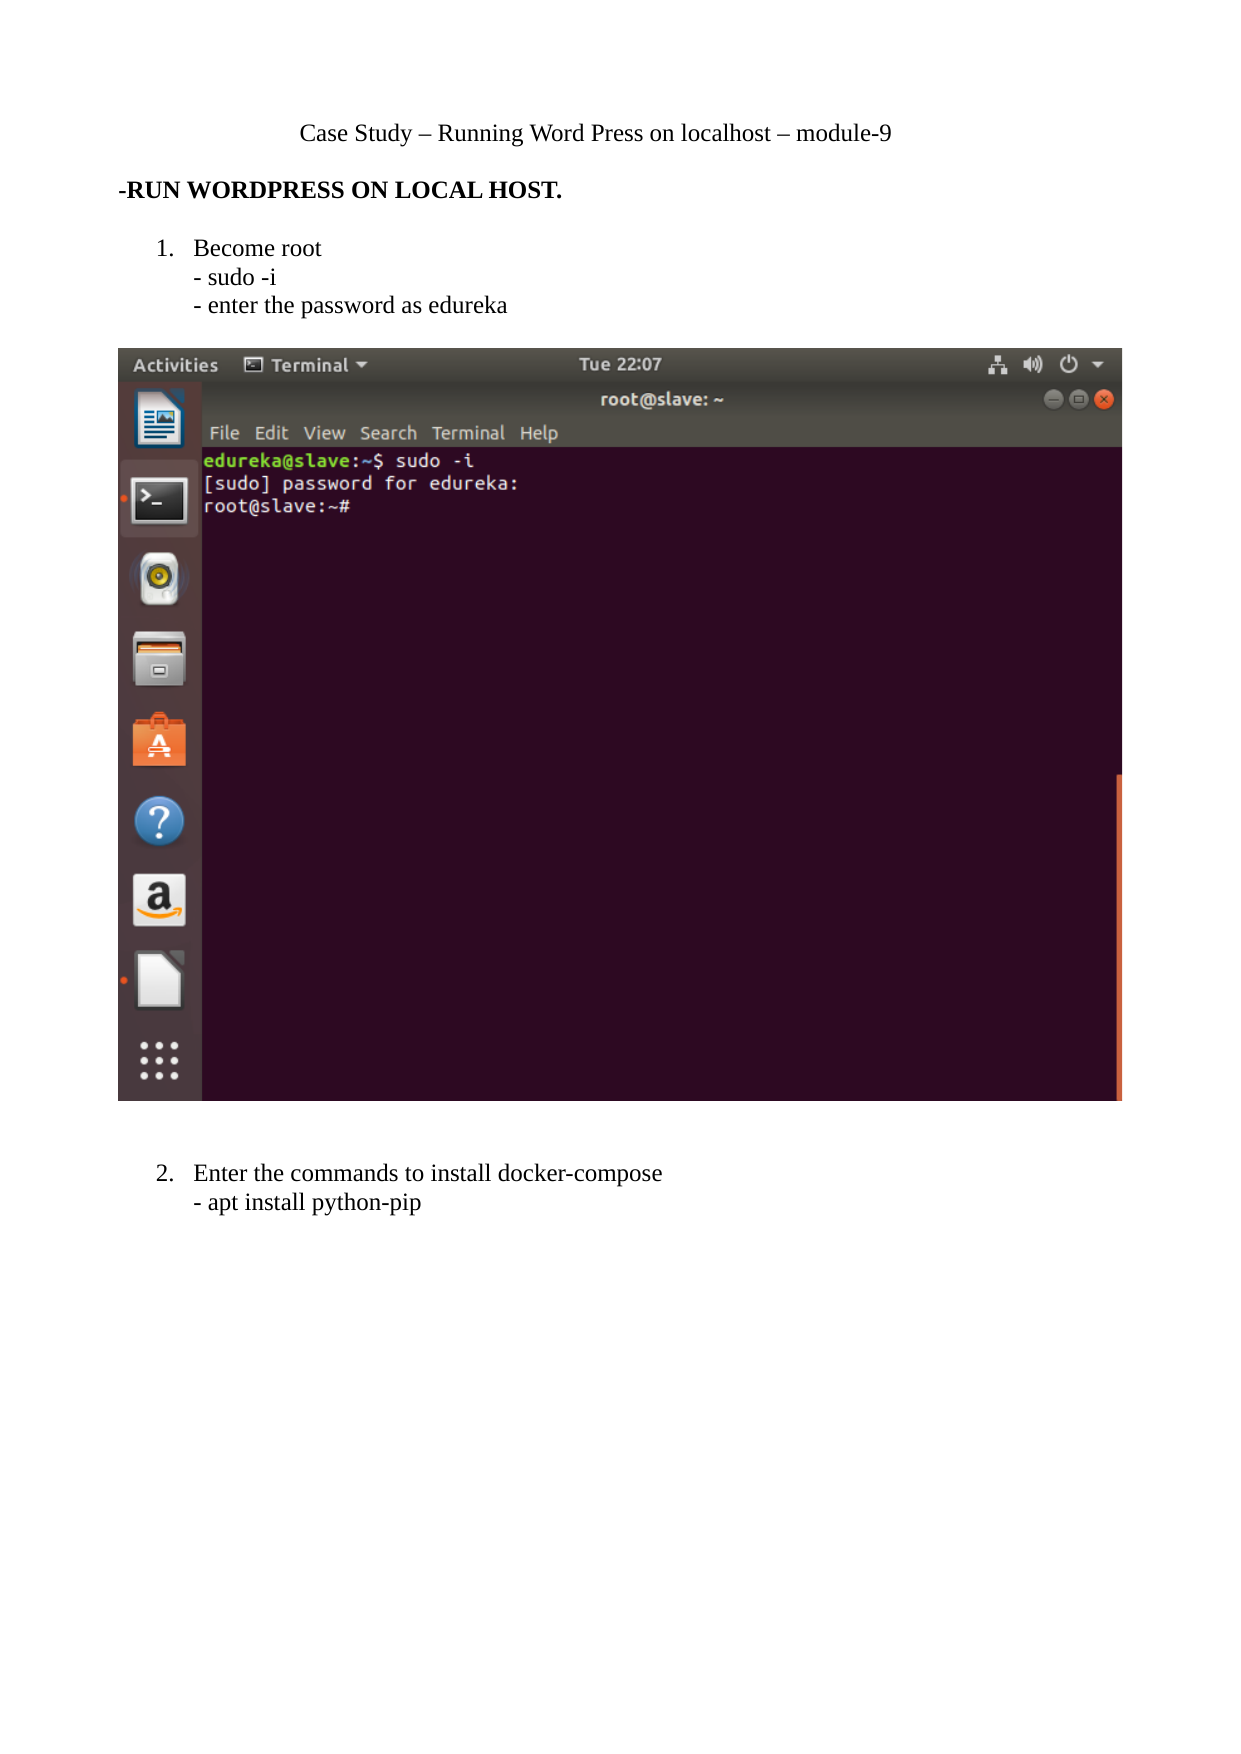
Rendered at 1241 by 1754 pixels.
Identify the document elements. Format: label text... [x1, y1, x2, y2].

list - sudo -i [156, 262, 1122, 291]
text Case Study – Running Word Press on localhost – module-9 [118, 118, 1122, 147]
list Become root [156, 233, 1122, 262]
text -RUN WORDPRESS ON LOCAL HOST. [118, 176, 1122, 204]
list - enter the password as edureka [156, 291, 1122, 319]
picture [118, 348, 1123, 1101]
list - apt install python-pip [156, 1187, 1122, 1216]
list Enter the commands to install docker-compose [156, 1158, 1122, 1187]
